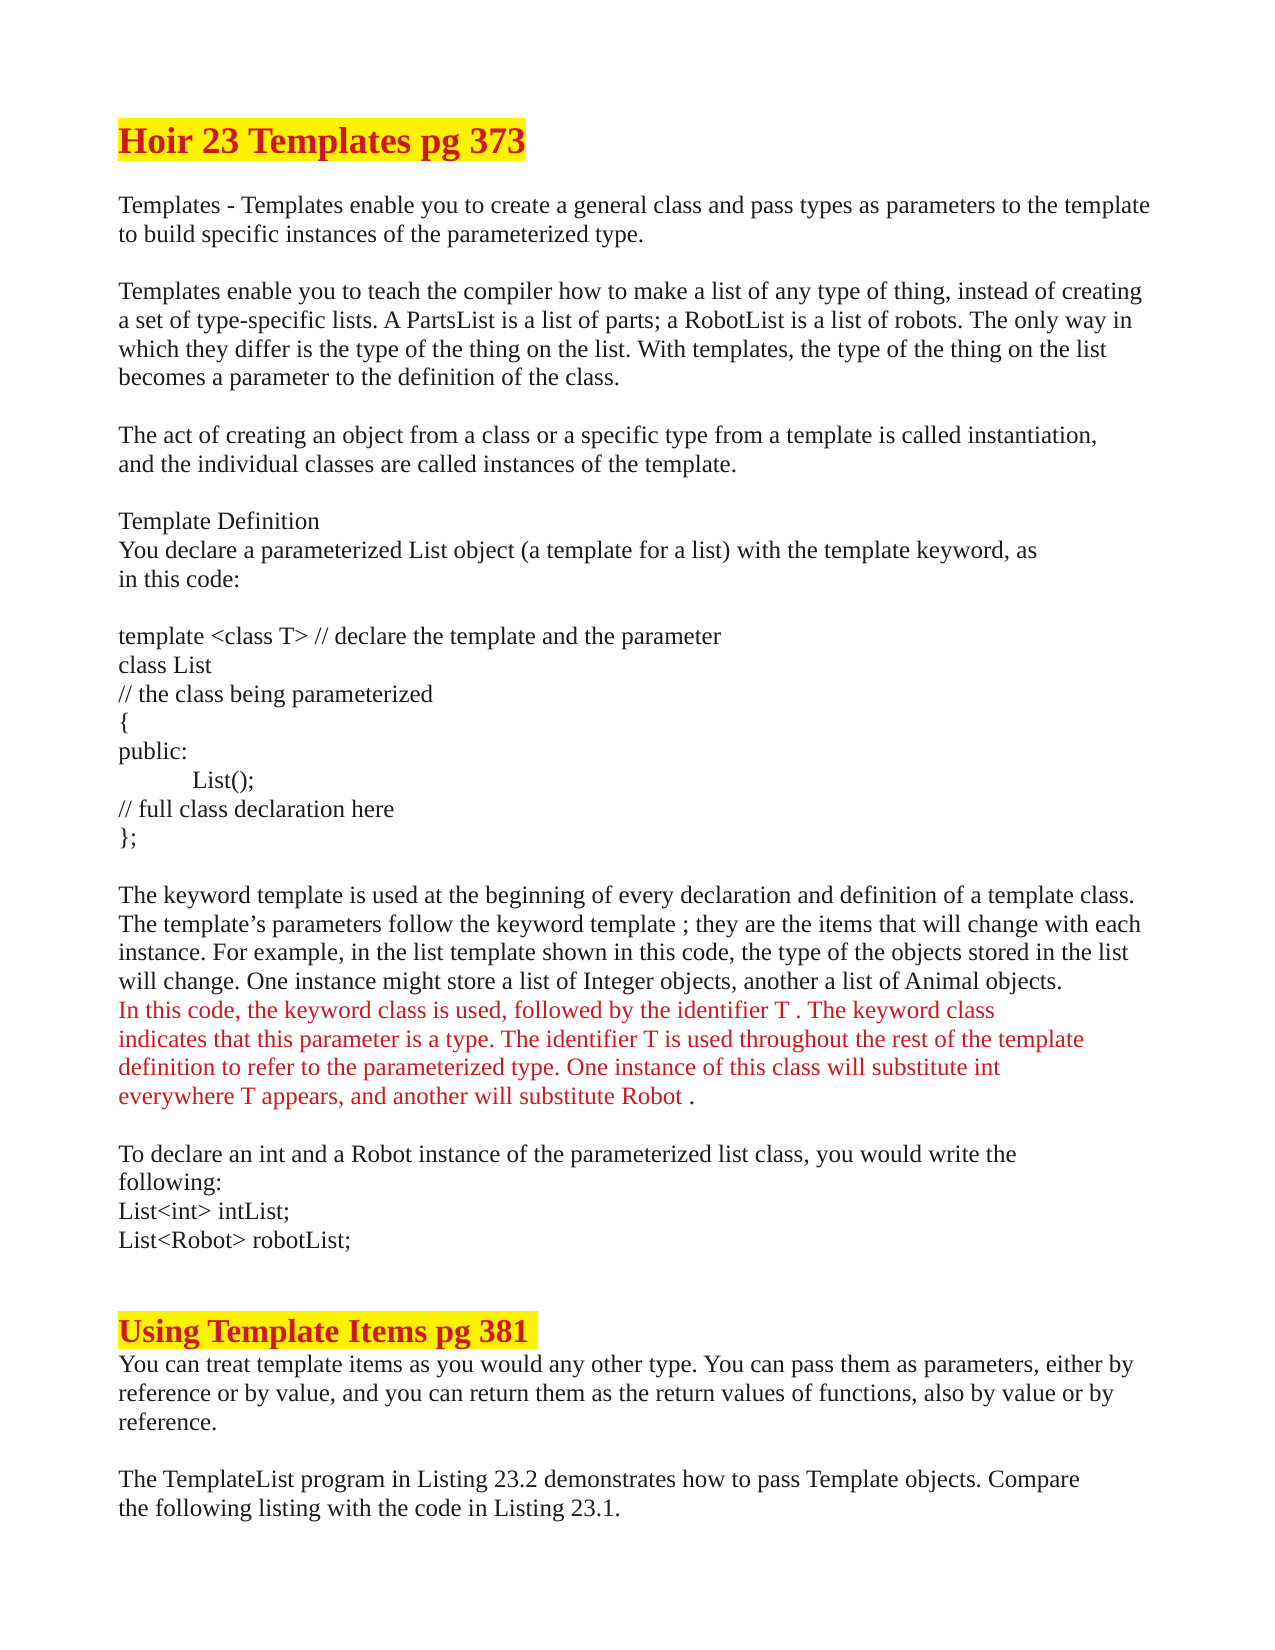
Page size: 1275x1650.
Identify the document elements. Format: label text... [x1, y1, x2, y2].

text To declare an int and a Robot instance of the parameterized list class, you would write the [118, 1139, 1157, 1167]
text class List [118, 650, 1157, 679]
text everywhere T appears, and another will substitute Robot . [118, 1081, 1157, 1110]
text The TemplateList program in Listing 23.2 demonstrates how to pass Template objects. Compare [118, 1464, 1157, 1493]
text Templates enable you to teach the compiler how to make a list of any type of thing, instead of creating a set of type-specific lists. A PartsList is a list of parts; a RobotList is a list of robots. The only way in which they differ is the type of the thing on the list. With templates, the type of the thing on the list becomes a parameter to the definition of the class. [118, 276, 1157, 391]
text Using Template Items pg 381 [118, 1311, 1157, 1349]
text { [118, 707, 1157, 736]
text }; [118, 822, 1157, 851]
text // full class declaration here [118, 794, 1157, 822]
text List<int> intList; [118, 1196, 1157, 1225]
text following: [118, 1167, 1157, 1196]
text and the individual classes are called instances of the template. [118, 449, 1157, 477]
text // the class being parameterized [118, 679, 1157, 707]
text You can treat template items as you would any other type. You can pass them as parameters, either by reference or by value, and you can return them as the return values of functions, also by value or by reference. [118, 1349, 1157, 1436]
text the following listing with the code in Listing 23.1. [118, 1493, 1157, 1522]
text in this code: [118, 564, 1157, 592]
text List(); [118, 765, 1157, 794]
text You declare a parameterized List object (a template for a list) with the template keyword, as [118, 535, 1157, 564]
text Hoir 23 Templates pg 373 [118, 118, 1157, 161]
text public: [118, 736, 1157, 765]
text The act of creating an object from a class or a specific type from a template is called instantiation, [118, 420, 1157, 449]
text The keyword template is used at the beginning of every declaration and definition of a template class. The template’s parameters follow the keyword template ; they are the items that will change with each instance. For example, in the list template shown in this code, the type of the objects stored in the list will change. One instance might store a list of Integer objects, another a list of Animal objects. [118, 880, 1157, 995]
text List<Robot> robotList; [118, 1225, 1157, 1254]
text In this code, the keyword class is used, followed by the identifier T . The keyword class [118, 995, 1157, 1024]
text indicates that this parameter is a type. The identifier T is used throughout the rest of the template [118, 1024, 1157, 1052]
text definition to refer to the parameterized type. One instance of this class will substitute int [118, 1052, 1157, 1081]
text Templates - Templates enable you to create a general class and pass types as parameters to the template to build specific instances of the parameterized type. [118, 190, 1157, 247]
text template <class T> // declare the template and the parameter [118, 621, 1157, 650]
text Template Definition [118, 506, 1157, 535]
